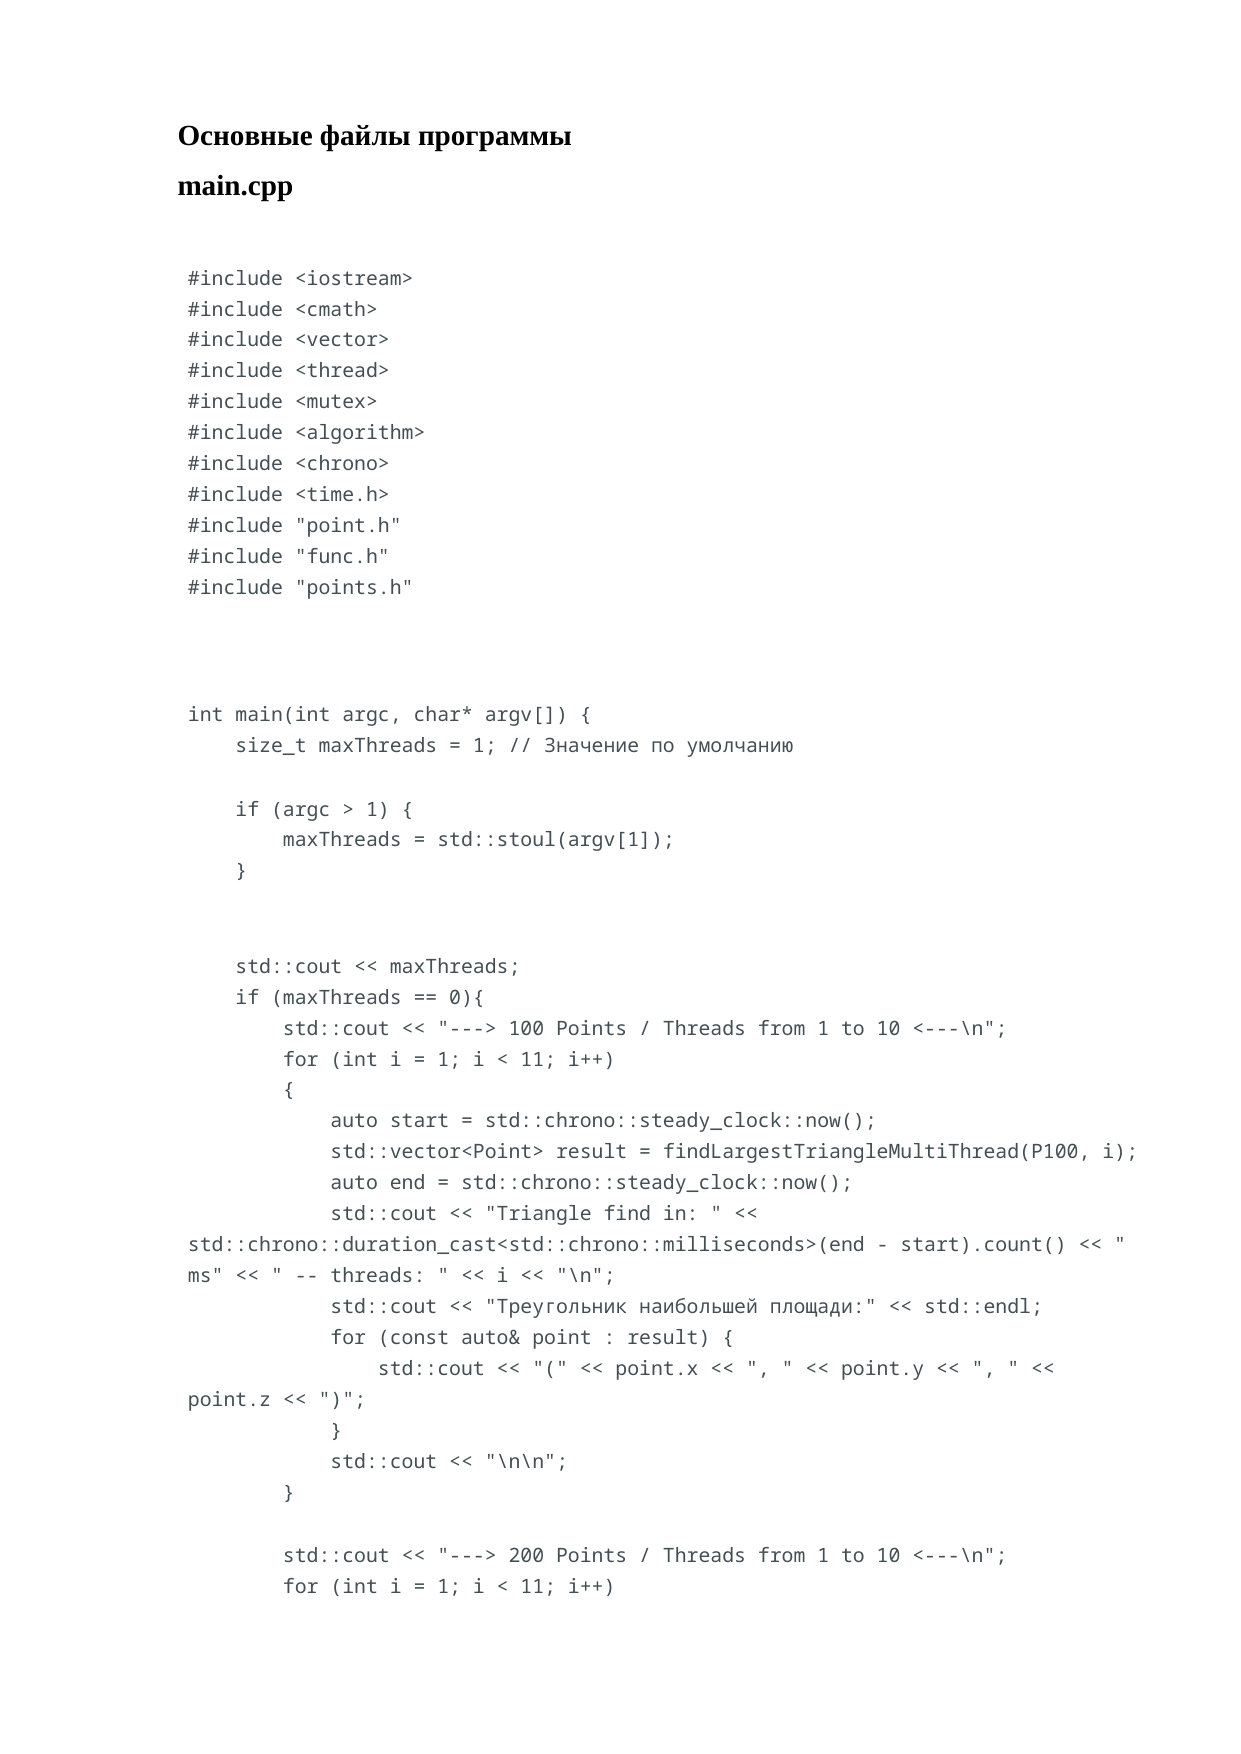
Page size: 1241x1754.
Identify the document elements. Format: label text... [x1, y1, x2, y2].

table_header #include <iostream> #include <cmath> #include <vector> #include <thread> #include <mutex> #include <algorithm> #include <chrono> #include <time.h> #include "point.h" #include "func.h" #include "points.h" int main(int argc, char* argv[]) { size_t maxThreads = 1; // Значение по умолчанию if (argc > 1) { maxThreads = std::stoul(argv[1]); } std::cout << maxThreads; if (maxThreads == 0){ std::cout << "---> 100 Points / Threads from 1 to 10 <---\n"; for (int i = 1; i < 11; i++) { auto start = std::chrono::steady_clock::now(); std::vector<Point> result = findLargestTriangleMultiThread(P100, i); auto end = std::chrono::steady_clock::now(); std::cout << "Triangle find in: " << std::chrono::duration_cast<std::chrono::milliseconds>(end - start).count() << " ms" << " -- threads: " << i << "\n"; std::cout << "Треугольник наибольшей площади:" << std::endl; for (const auto& point : result) { std::cout << "(" << point.x << ", " << point.y << ", " << point.z << ")"; } std::cout << "\n\n"; } std::cout << "---> 200 Points / Threads from 1 to 10 <---\n"; for (int i = 1; i < 11; i++) [177, 221, 1152, 1609]
text Основные файлы программы [177, 118, 1152, 152]
text main.cpp [177, 168, 1152, 202]
